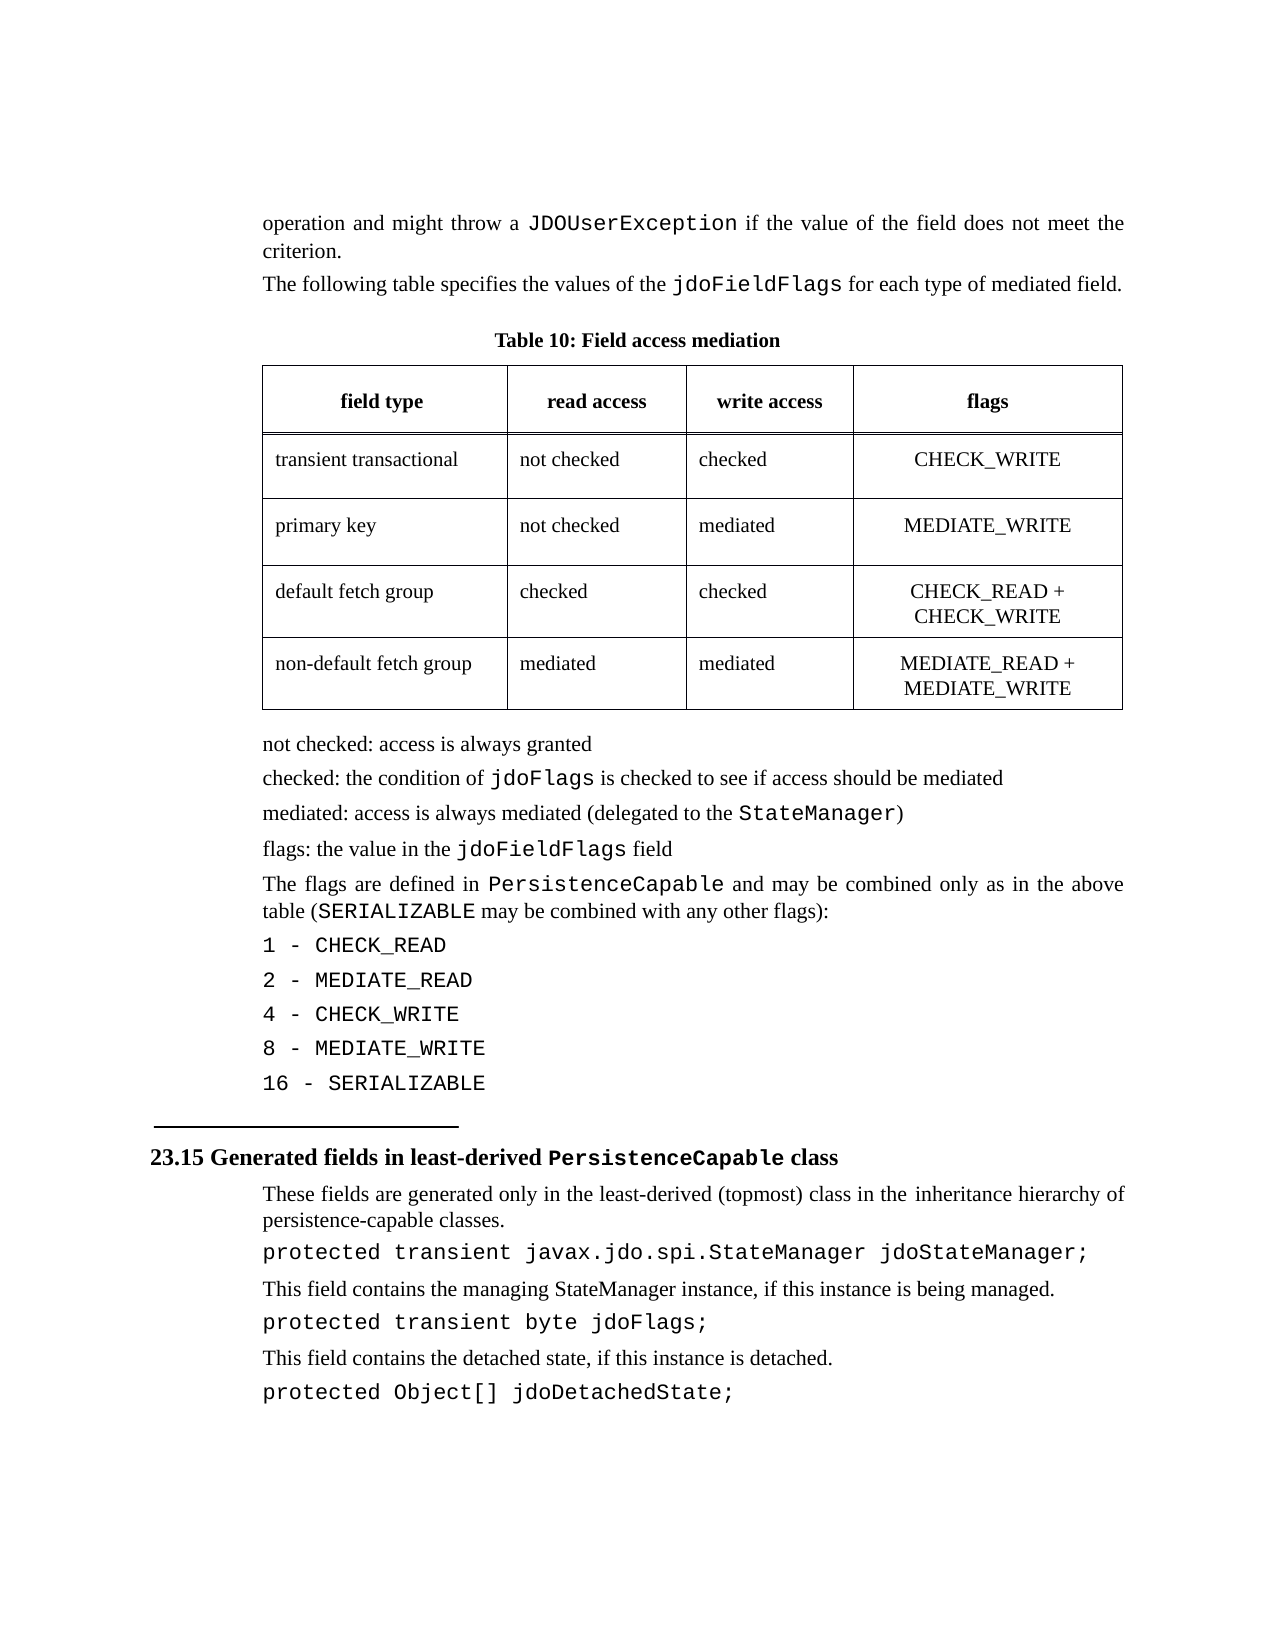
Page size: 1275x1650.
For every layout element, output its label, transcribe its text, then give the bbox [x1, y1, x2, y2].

text The following table specifies the values of the jdoFieldFlags for each type of mediated field. [262, 271, 1125, 298]
table_cell CHECK_READ + CHECK_WRITE [854, 566, 1122, 637]
table_cell default fetch group [263, 566, 507, 637]
table_cell MEDIATE_READ + MEDIATE_WRITE [854, 638, 1122, 709]
text 8 - MEDIATE_WRITE [262, 1036, 1125, 1062]
table_cell MEDIATE_WRITE [854, 499, 1122, 565]
text not checked: access is always granted [262, 731, 1125, 757]
table_header write access [687, 366, 853, 432]
table_cell mediated [508, 638, 686, 709]
title Table 10: Field access mediation [150, 327, 1125, 352]
table_cell mediated [687, 638, 853, 709]
text checked: the condition of jdoFlags is checked to see if access should be mediated [262, 765, 1125, 792]
table_header field type [263, 366, 507, 432]
text protected transient javax.jdo.spi.StateManager jdoStateManager;] [262, 1240, 1125, 1266]
subtitle Generated fields in least-derived PersistenceCapable class [150, 1143, 1125, 1172]
table_cell transient transactional [263, 435, 507, 498]
table_cell CHECK_WRITE [854, 435, 1122, 498]
text This field contains the managing StateManager instance, if this instance is being managed. [262, 1275, 1125, 1301]
text 4 - CHECK_WRITE [262, 1002, 1125, 1028]
text mediated: access is always mediated (delegated to the StateManager) [262, 800, 1125, 827]
table_header flags [854, 366, 1122, 432]
table_cell primary key [263, 499, 507, 565]
table_cell checked [687, 566, 853, 637]
text This field contains the detached state, if this instance is detached. [262, 1344, 1125, 1370]
table_cell checked [687, 435, 853, 498]
table_cell not checked [508, 499, 686, 565]
text B.[For any field access that stores the new value of a field, the putfield byte code is replaced with a call to a generated local method, jdoSetXXX], which determines based on the kind of field (default fetch group or not) and the state of the jdoFlags whether to call the StateManager with the field number needed. A JDO implementation might perform field validation during this operation and might throw a JDOUserException if the value of the field does not meet the criterion. [262, 210, 1125, 263]
text 2 - MEDIATE_READ [262, 968, 1125, 994]
text 1 - CHECK_READ [262, 933, 1125, 959]
text flags: the value in the jdoFieldFlags field [262, 836, 1125, 863]
table_cell not checked [508, 435, 686, 498]
text A20.14-2 [protected transient byte jdoFlags;] [262, 1309, 1125, 1336]
table_cell checked [508, 566, 686, 637]
text The flags are defined in PersistenceCapable and may be combined only as in the above table (SERIALIZABLE may be combined with any other flags): [262, 871, 1125, 925]
text A20.14-3[protected Object[] jdoDetachedState;] [262, 1379, 1125, 1406]
text A20.14-1, A20.14-2 [These fields are generated only in the least-derived (topmost) class in the inheritance hierarchy of persistence-capable classes. [262, 1180, 1125, 1232]
table_cell mediated [687, 499, 853, 565]
table_header read access [508, 366, 686, 432]
text 16 - SERIALIZABLE [262, 1071, 1125, 1097]
table_cell non-default fetch group [263, 638, 507, 709]
